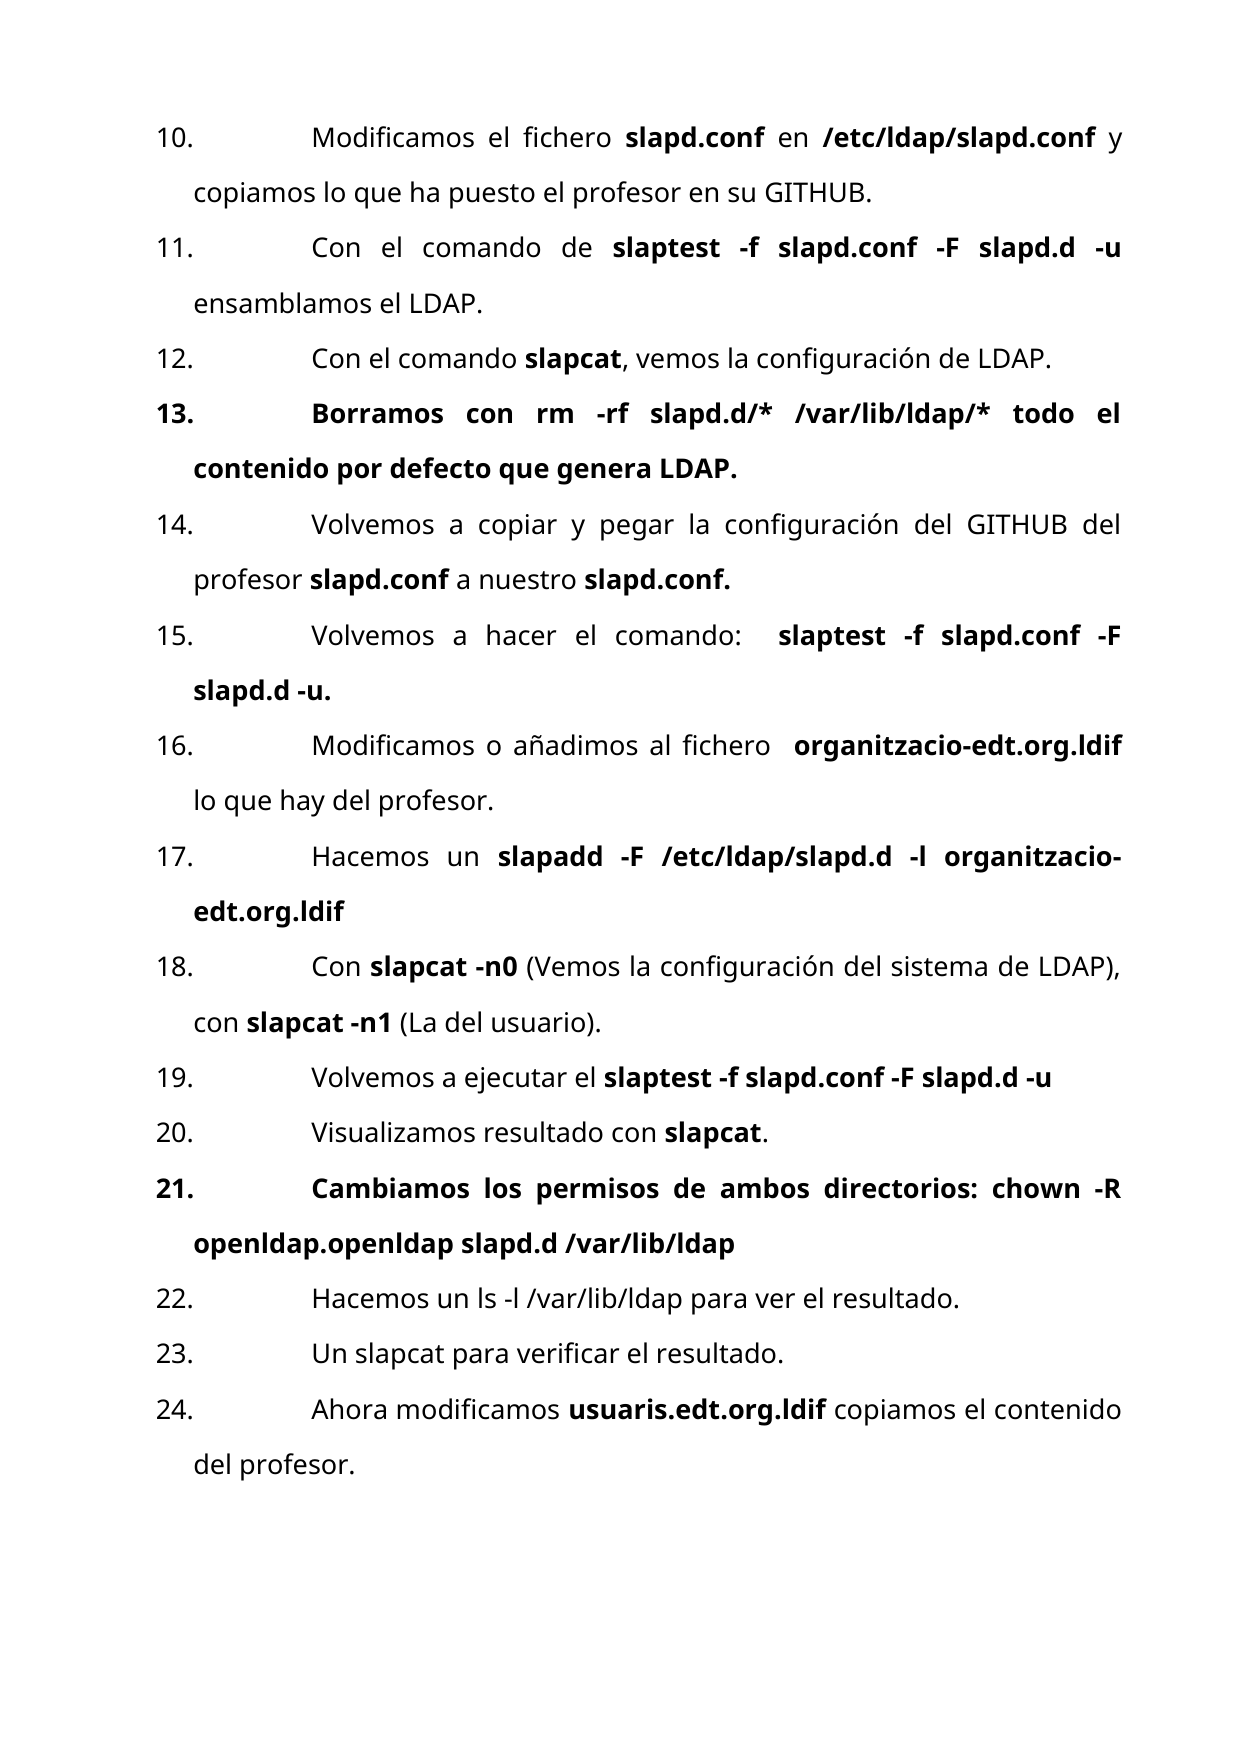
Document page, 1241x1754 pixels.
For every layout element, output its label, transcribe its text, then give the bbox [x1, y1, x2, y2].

list Volvemos a copiar y pegar la configuración del GITHUB del profesor slapd.conf a nuestro slapd.conf. [156, 505, 1122, 597]
list Modificamos o añadimos al fichero organitzacio-edt.org.ldif lo que hay del profesor. [156, 727, 1122, 819]
list Con el comando de slaptest -f slapd.conf -F slapd.d -u ensamblamos el LDAP. [156, 229, 1122, 321]
list Volvemos a ejecutar el slaptest -f slapd.conf -F slapd.d -u [156, 1058, 1122, 1095]
list Modificamos el fichero slapd.conf en /etc/ldap/slapd.conf y copiamos lo que ha puesto el profesor en su GITHUB. [156, 118, 1122, 210]
list Con el comando slapcat, vemos la configuración de LDAP. [156, 339, 1122, 376]
list Borramos con rm -rf slapd.d/* /var/lib/ldap/* todo el contenido por defecto que genera LDAP. [156, 395, 1122, 487]
list Volvemos a hacer el comando: slaptest -f slapd.conf -F slapd.d -u. [156, 616, 1122, 708]
list Con slapcat -n0 (Vemos la configuración del sistema de LDAP), con slapcat -n1 (La del usuario). [156, 948, 1122, 1040]
list Visualizamos resultado con slapcat. [156, 1114, 1122, 1151]
list Hacemos un slapadd -F /etc/ldap/slapd.d -l organitzacio-edt.org.ldif [156, 837, 1122, 929]
list Cambiamos los permisos de ambos directorios: chown -R openldap.openldap slapd.d /var/lib/ldap [156, 1169, 1122, 1261]
list Hacemos un ls -l /var/lib/ldap para ver el resultado. [156, 1280, 1122, 1317]
list Ahora modificamos usuaris.edt.org.ldif copiamos el contenido del profesor. [156, 1390, 1122, 1482]
list Un slapcat para verificar el resultado. [156, 1335, 1122, 1372]
